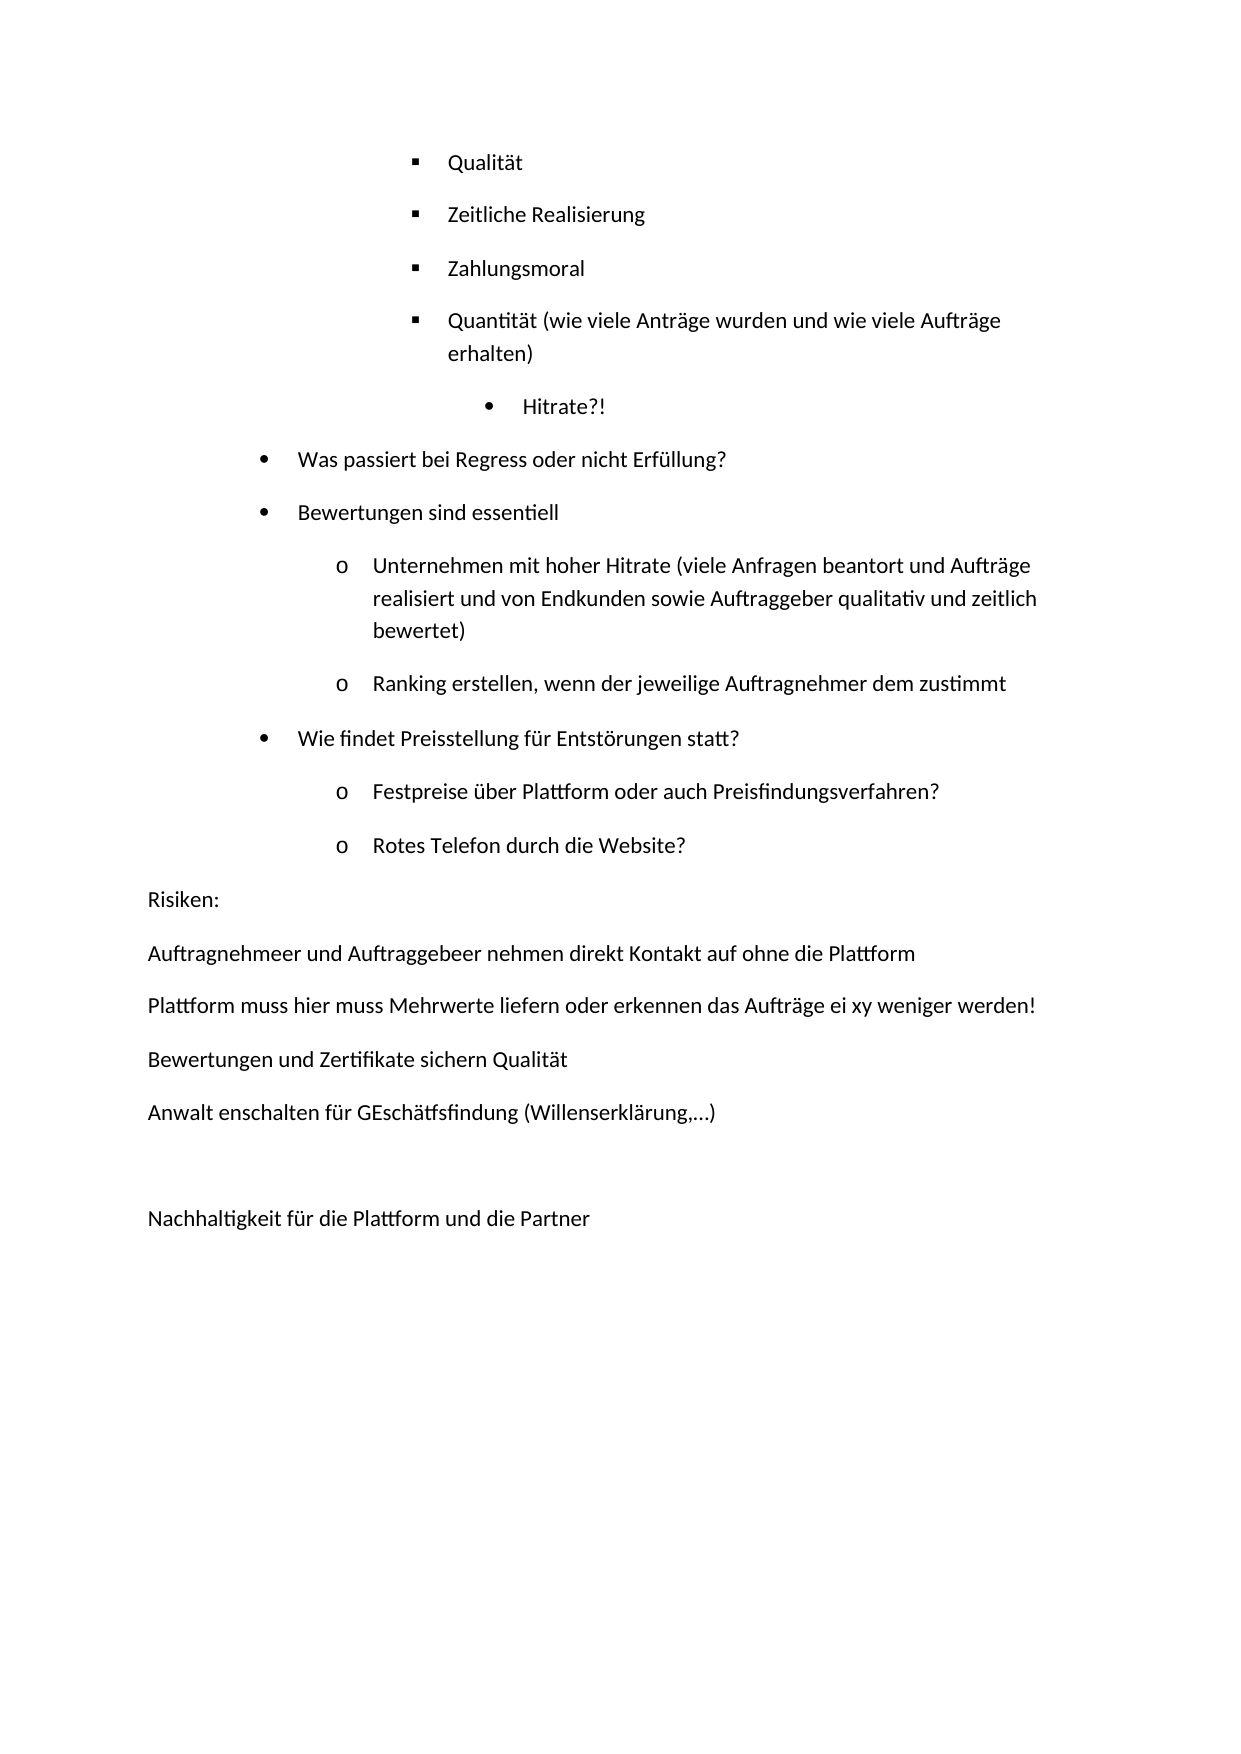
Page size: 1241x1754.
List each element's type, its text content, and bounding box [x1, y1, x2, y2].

list Bewertungen sind essentiell [260, 498, 1093, 526]
text Auftragnehmeer und Auftraggebeer nehmen direkt Kontakt auf ohne die Plattform [148, 939, 1093, 967]
text Nachhaltigkeit für die Plattform und die Partner [148, 1204, 1093, 1232]
list Qualität [410, 148, 1093, 176]
list Rotes Telefon durch die Website? [335, 831, 1093, 860]
text Bewertungen und Zertifikate sichern Qualität [148, 1045, 1093, 1073]
text Risiken: [148, 886, 1093, 914]
list Wie findet Preisstellung für Entstörungen statt? [260, 724, 1093, 752]
list Quantität (wie viele Anträge wurden und wie viele Aufträge erhalten) [410, 307, 1093, 367]
text Anwalt enschalten für GEschätfsfindung (Willenserklärung,…) [148, 1098, 1093, 1126]
list Hitrate?! [485, 392, 1093, 420]
list Was passiert bei Regress oder nicht Erfüllung? [260, 445, 1093, 473]
list Festpreise über Plattform oder auch Preisfindungsverfahren? [335, 777, 1093, 806]
list Zeitliche Realisierung [410, 201, 1093, 229]
list Ranking erstellen, wenn der jeweilige Auftragnehmer dem zustimmt [335, 669, 1093, 699]
text Plattform muss hier muss Mehrwerte liefern oder erkennen das Aufträge ei xy weniger werden! [148, 992, 1093, 1020]
list Unternehmen mit hoher Hitrate (viele Anfragen beantort und Aufträge realisiert und von Endkunden sowie Auftraggeber qualitativ und zeitlich bewertet) [335, 551, 1093, 644]
list Zahlungsmoral [410, 254, 1093, 282]
